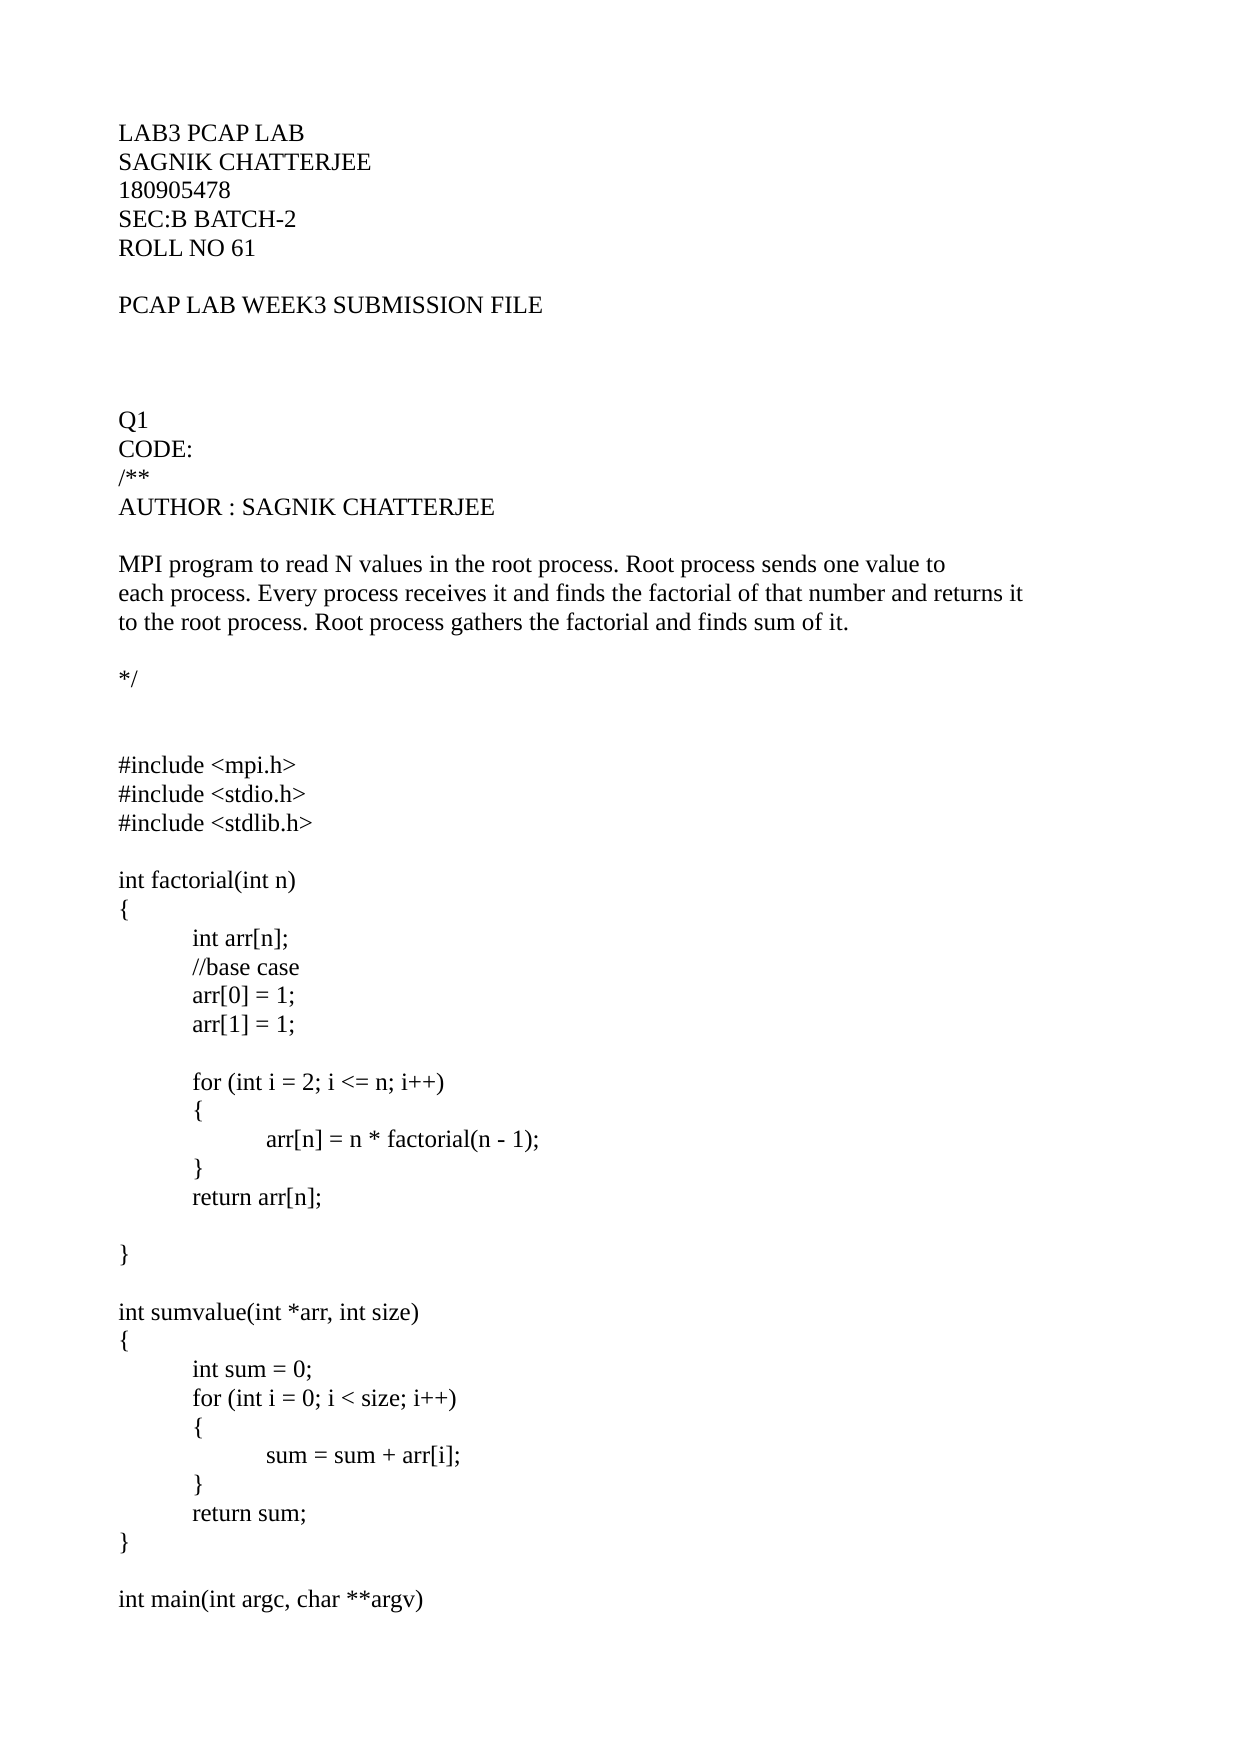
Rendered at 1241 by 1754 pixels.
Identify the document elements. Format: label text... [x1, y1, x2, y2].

text arr[0] = 1; [118, 981, 1122, 1009]
text return sum; [118, 1498, 1122, 1527]
text sum = sum + arr[i]; [118, 1441, 1122, 1469]
text MPI program to read N values in the root process. Root process sends one value to [118, 549, 1122, 578]
text int sumvalue(int *arr, int size) [118, 1297, 1122, 1326]
text SAGNIK CHATTERJEE [118, 147, 1122, 176]
text { [118, 1412, 1122, 1441]
text CODE: [118, 434, 1122, 463]
text */ [118, 664, 1122, 693]
text to the root process. Root process gathers the factorial and finds sum of it. [118, 607, 1122, 636]
text } [118, 1469, 1122, 1498]
text arr[n] = n * factorial(n - 1); [118, 1124, 1122, 1153]
text //base case [118, 952, 1122, 981]
text int factorial(int n) [118, 866, 1122, 894]
text { [118, 1096, 1122, 1124]
text /** [118, 463, 1122, 492]
text return arr[n]; [118, 1182, 1122, 1211]
text } [118, 1527, 1122, 1556]
text PCAP LAB WEEK3 SUBMISSION FILE [118, 291, 1122, 319]
text } [118, 1153, 1122, 1182]
text each process. Every process receives it and finds the factorial of that number and returns it [118, 578, 1122, 607]
text } [118, 1239, 1122, 1268]
text int main(int argc, char **argv) [118, 1584, 1122, 1613]
text for (int i = 0; i < size; i++) [118, 1383, 1122, 1412]
text int sum = 0; [118, 1354, 1122, 1383]
text #include <stdlib.h> [118, 808, 1122, 837]
text { [118, 1326, 1122, 1354]
text #include <stdio.h> [118, 779, 1122, 808]
text int arr[n]; [118, 923, 1122, 952]
text Q1 [118, 406, 1122, 434]
text for (int i = 2; i <= n; i++) [118, 1067, 1122, 1096]
text LAB3 PCAP LAB [118, 118, 1122, 147]
text arr[1] = 1; [118, 1009, 1122, 1038]
text SEC:B BATCH-2 [118, 204, 1122, 233]
text 180905478 [118, 176, 1122, 204]
text ROLL NO 61 [118, 233, 1122, 262]
text #include <mpi.h> [118, 751, 1122, 779]
text { [118, 894, 1122, 923]
text AUTHOR : SAGNIK CHATTERJEE [118, 492, 1122, 521]
